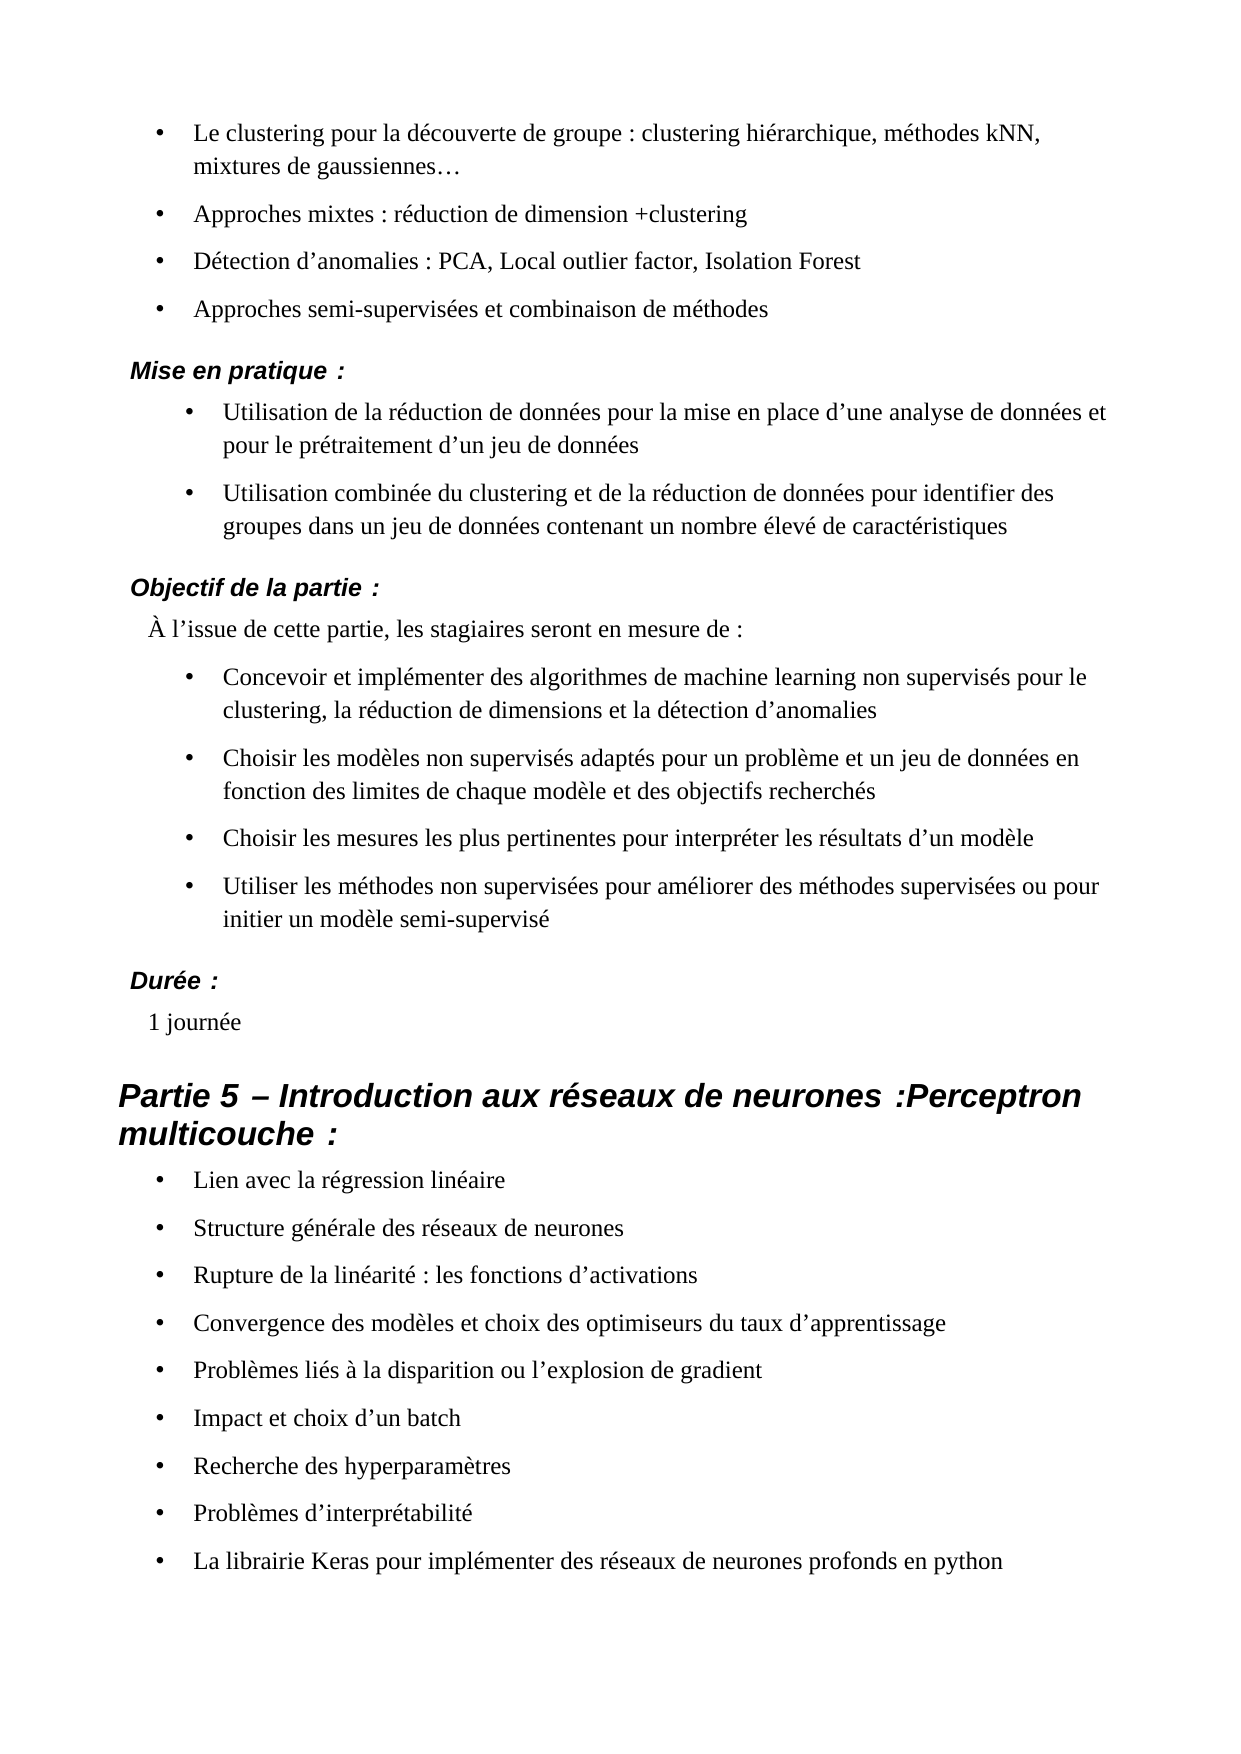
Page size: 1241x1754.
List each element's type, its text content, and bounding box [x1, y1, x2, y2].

list Impact et choix d’un batch [156, 1403, 1122, 1432]
text À l’issue de cette partie, les stagiaires seront en mesure de : [148, 614, 1122, 643]
list Le clustering pour la découverte de groupe : clustering hiérarchique, méthodes kNN, mixtures de gaussiennes… [156, 118, 1122, 180]
list Convergence des modèles et choix des optimiseurs du taux d’apprentissage [156, 1308, 1122, 1337]
list Détection d’anomalies : PCA, Local outlier factor, Isolation Forest [156, 246, 1122, 275]
list Choisir les mesures les plus pertinentes pour interpréter les résultats d’un modèle [185, 823, 1122, 852]
list Structure générale des réseaux de neurones [156, 1213, 1122, 1242]
list Problèmes liés à la disparition ou l’explosion de gradient [156, 1356, 1122, 1384]
subtitle Durée : [130, 966, 1110, 995]
subtitle Partie 5 – Introduction aux réseaux de neurones :Perceptron multicouche : [118, 1076, 1122, 1153]
list Choisir les modèles non supervisés adaptés pour un problème et un jeu de données en fonction des limites de chaque modèle et des objectifs recherchés [185, 743, 1122, 804]
subtitle Mise en pratique : [130, 356, 1110, 385]
subtitle Objectif de la partie : [130, 573, 1110, 602]
list Problèmes d’interprétabilité [156, 1498, 1122, 1527]
list Recherche des hyperparamètres [156, 1451, 1122, 1479]
list Lien avec la régression linéaire [156, 1165, 1122, 1194]
list Approches semi-supervisées et combinaison de méthodes [156, 294, 1122, 323]
list Utiliser les méthodes non supervisées pour améliorer des méthodes supervisées ou pour initier un modèle semi-supervisé [185, 871, 1122, 933]
list Concevoir et implémenter des algorithmes de machine learning non supervisés pour le clustering, la réduction de dimensions et la détection d’anomalies [185, 662, 1122, 724]
list Approches mixtes : réduction de dimension +clustering [156, 199, 1122, 227]
list La librairie Keras pour implémenter des réseaux de neurones profonds en python [156, 1546, 1122, 1575]
text 1 journée [148, 1007, 1122, 1036]
list Rupture de la linéarité : les fonctions d’activations [156, 1260, 1122, 1289]
list Utilisation de la réduction de données pour la mise en place d’une analyse de données et pour le prétraitement d’un jeu de données [185, 397, 1122, 459]
list Utilisation combinée du clustering et de la réduction de données pour identifier des groupes dans un jeu de données contenant un nombre élevé de caractéristiques [185, 478, 1122, 540]
